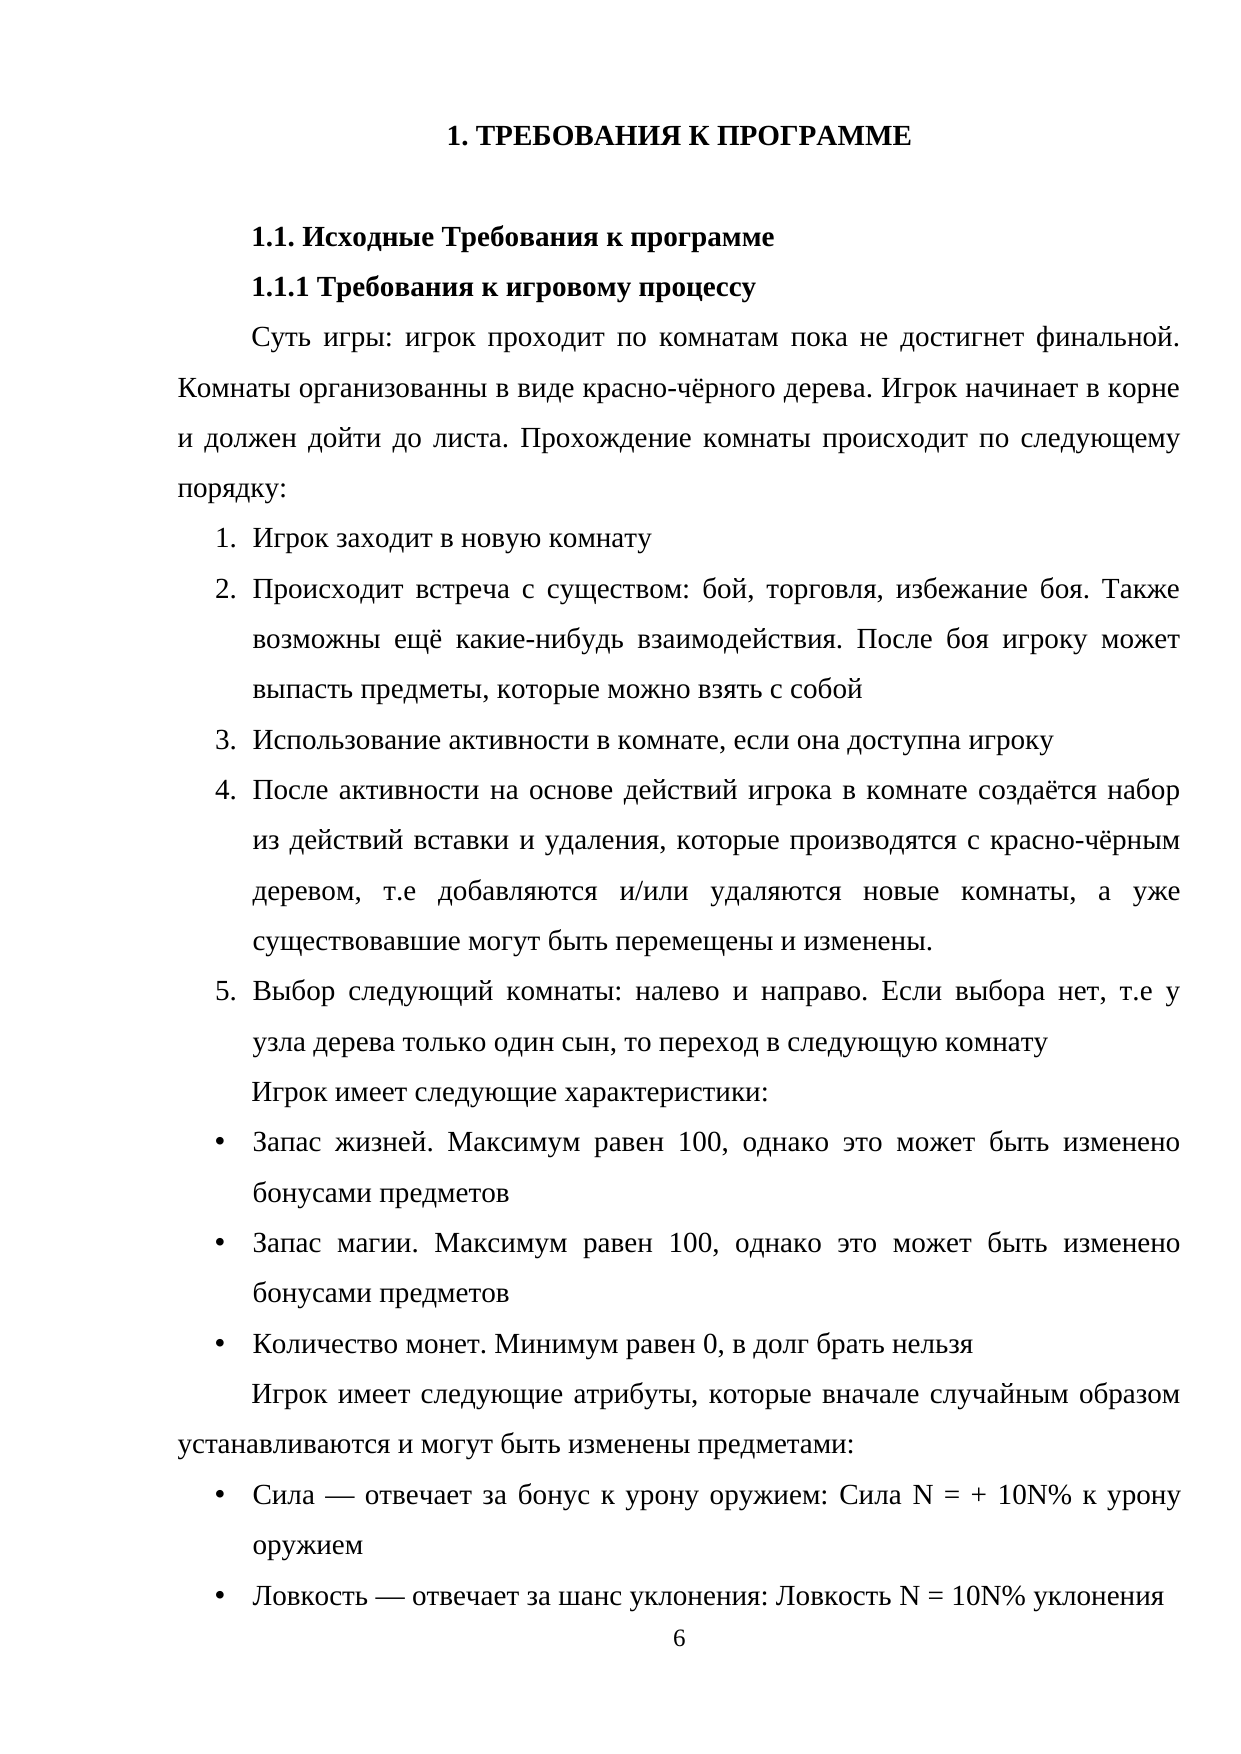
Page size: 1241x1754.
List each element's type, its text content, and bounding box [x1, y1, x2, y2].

text Суть игры: игрок проходит по комнатам пока не достигнет финальной. Комнаты организованны в виде красно-чёрного дерева. Игрок начинает в корне и должен дойти до листа. Прохождение комнаты происходит по следующему порядку: [177, 319, 1181, 504]
list Запас магии. Максимум равен 100, однако это может быть изменено бонусами предметов [215, 1225, 1181, 1309]
list Количество монет. Минимум равен 0, в долг брать нельзя [215, 1326, 1181, 1359]
list Выбор следующий комнаты: налево и направо. Если выбора нет, т.е у узла дерева только один сын, то переход в следующую комнату [215, 973, 1181, 1057]
list Происходит встреча с существом: бой, торговля, избежание боя. Также возможны ещё какие-нибудь взаимодействия. После боя игроку может выпасть предметы, которые можно взять с собой [215, 571, 1181, 705]
list Запас жизней. Максимум равен 100, однако это может быть изменено бонусами предметов [215, 1124, 1181, 1208]
text Игрок имеет следующие атрибуты, которые вначале случайным образом устанавливаются и могут быть изменены предметами: [177, 1376, 1181, 1460]
text 1. требования к программе [177, 118, 1181, 152]
text 1.1.1 Требования к игровому процессу [177, 269, 1181, 303]
list Сила — отвечает за бонус к урону оружием: Сила N = + 10N% к урону оружием [215, 1477, 1181, 1561]
list Игрок заходит в новую комнату [215, 521, 1181, 554]
list Ловкость — отвечает за шанс уклонения: Ловкость N = 10N% уклонения [215, 1578, 1181, 1611]
text 1.1. Исходные Требования к программе [177, 219, 1181, 252]
text Игрок имеет следующие характеристики: [177, 1074, 1181, 1108]
list Использование активности в комнате, если она доступна игроку [215, 722, 1181, 755]
list После активности на основе действий игрока в комнате создаётся набор из действий вставки и удаления, которые производятся с красно-чёрным деревом, т.е добавляются и/или удаляются новые комнаты, а уже существовавшие могут быть перемещены и изменены. [215, 772, 1181, 957]
